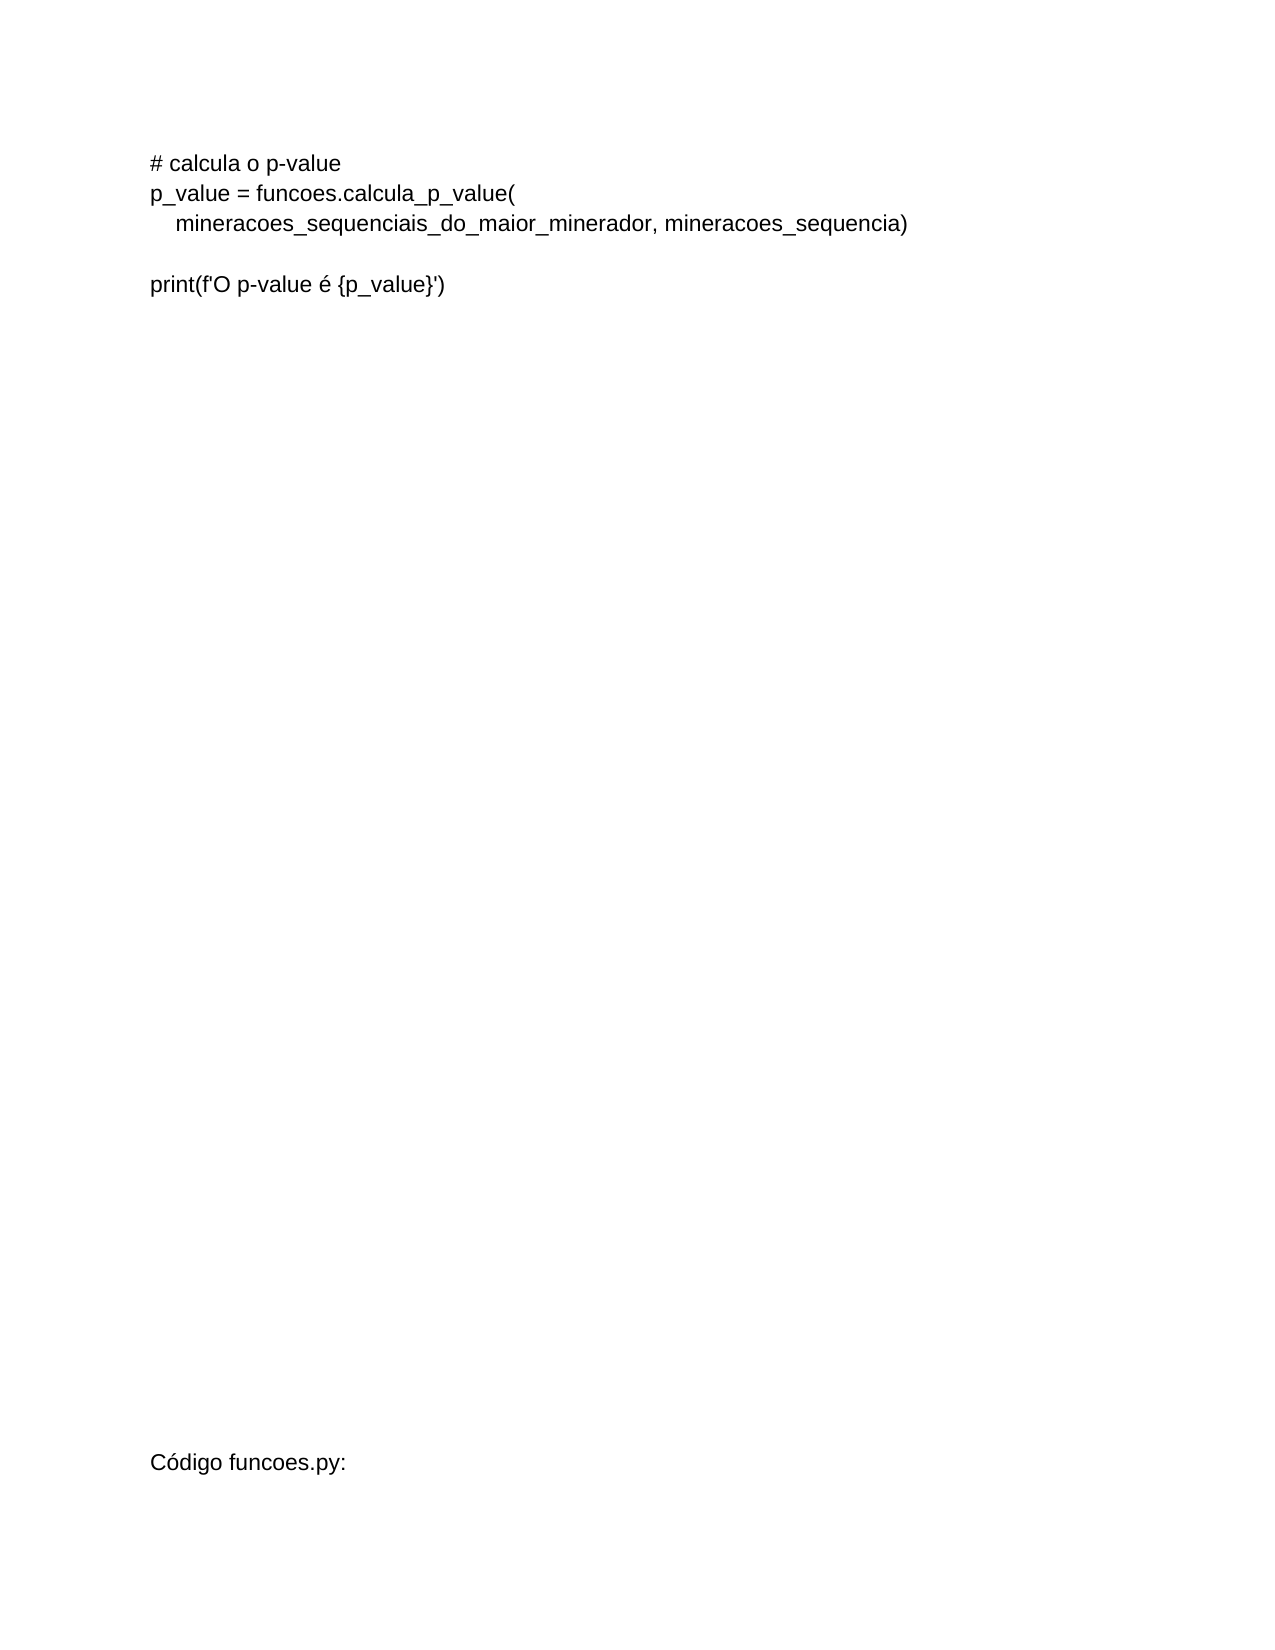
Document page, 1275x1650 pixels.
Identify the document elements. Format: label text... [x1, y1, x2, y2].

text p_value = funcoes.calcula_p_value( [150, 180, 1125, 207]
text mineracoes_sequenciais_do_maior_minerador, mineracoes_sequencia) [150, 210, 1125, 237]
text # calcula o p-value [150, 150, 1125, 176]
text Código funcoes.py: [150, 1449, 1125, 1475]
text print(f'O p-value é {p_value}') [150, 271, 1125, 297]
